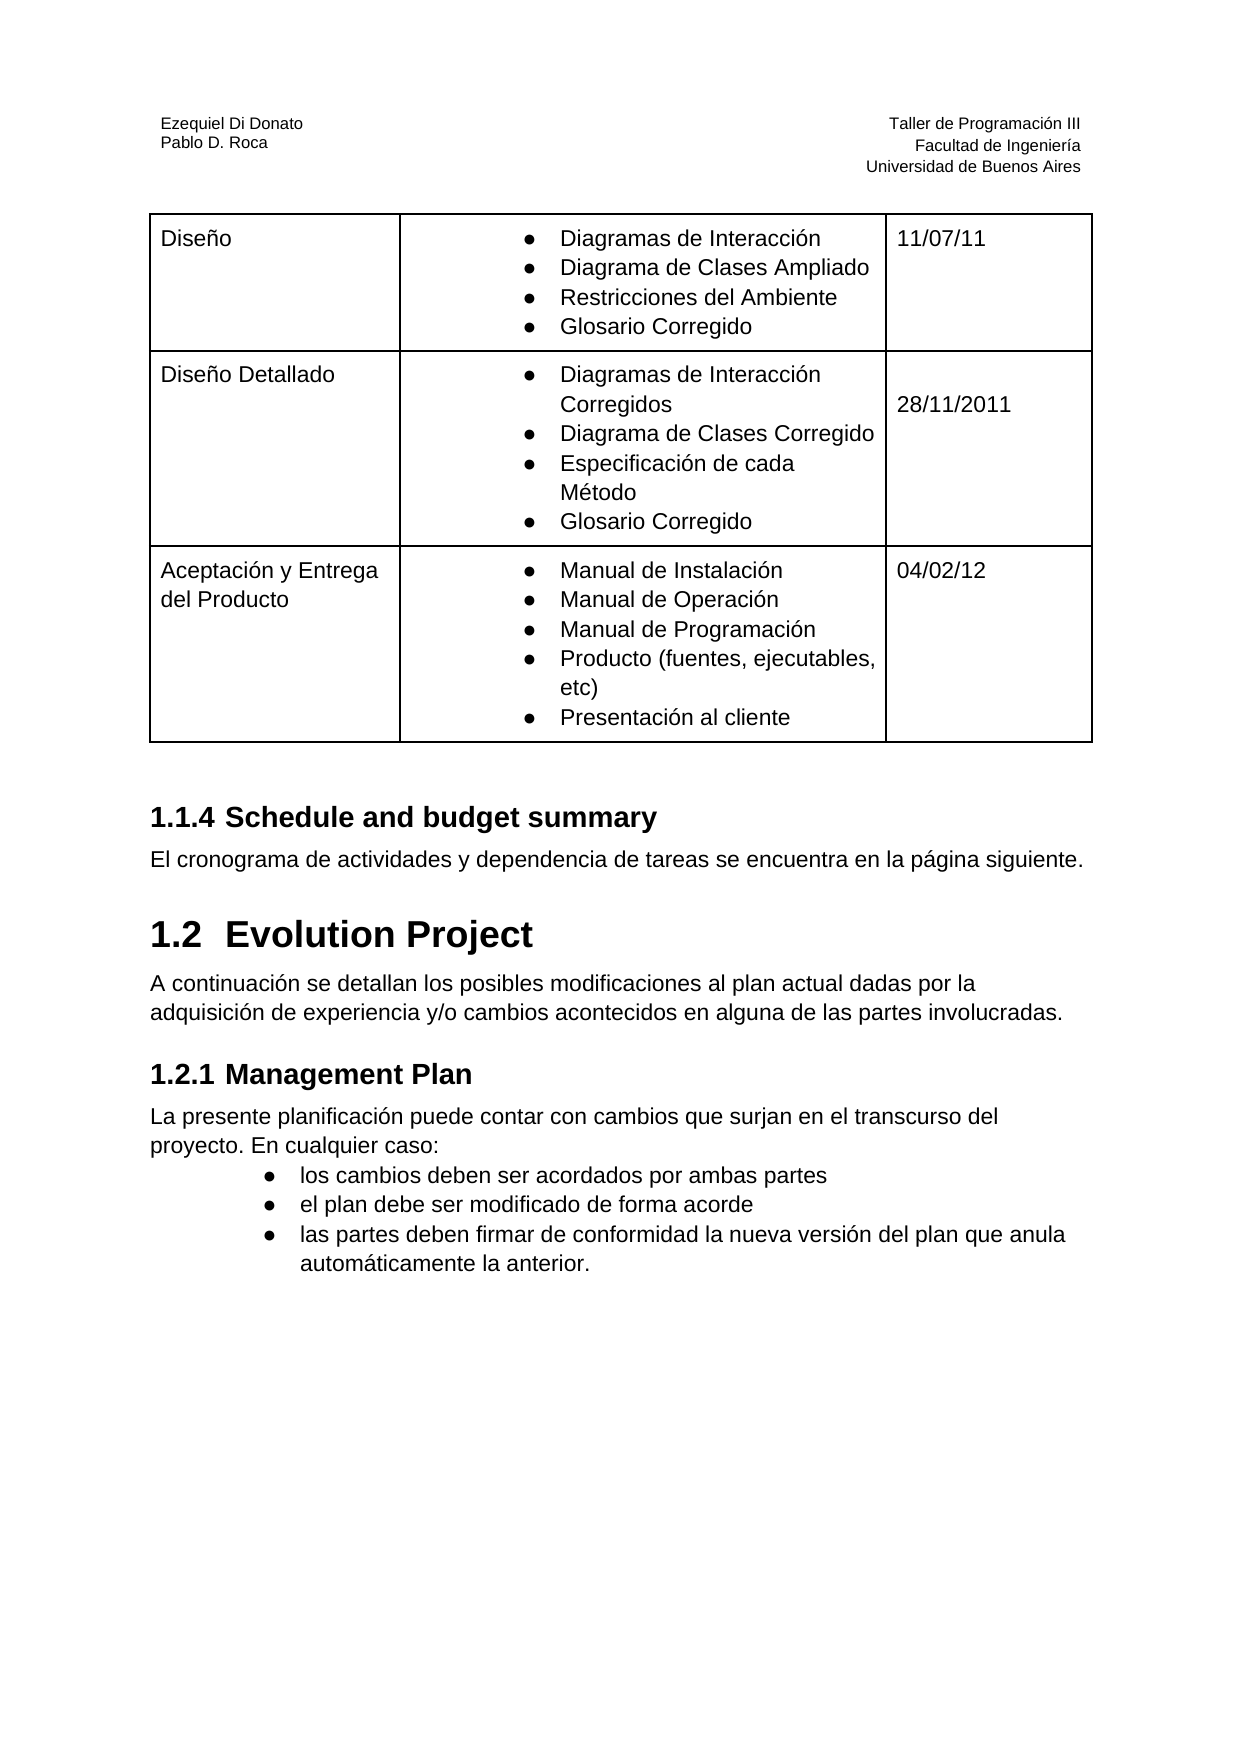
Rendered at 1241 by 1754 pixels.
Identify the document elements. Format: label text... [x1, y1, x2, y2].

text El cronograma de actividades y dependencia de tareas se encuentra en la página siguiente. [150, 847, 1090, 872]
table_cell Diseño [151, 215, 399, 350]
table_cell Aceptación y Entrega del Producto [151, 547, 399, 741]
text A continuación se detallan los posibles modificaciones al plan actual dadas por la adquisición de experiencia y/o cambios acontecidos en alguna de las partes involucradas. [150, 970, 1090, 1025]
text La presente planificación puede contar con cambios que surjan en el transcurso del proyecto. En cualquier caso: [150, 1104, 1090, 1159]
list el plan debe ser modificado de forma acorde [262, 1192, 1090, 1218]
subtitle 1.2.1 Management Plan [150, 1058, 1090, 1091]
table_cell Diagramas de Interacción Diagrama de Clases Ampliado Restricciones del Ambiente Glosario Corregido [401, 215, 885, 350]
table_cell Manual de Instalación Manual de Operación Manual de Programación Producto (fuentes, ejecutables, etc) Presentación al cliente [401, 547, 885, 741]
table_cell 04/02/12 [887, 547, 1091, 741]
table_cell 28/11/2011 [887, 352, 1091, 545]
list los cambios deben ser acordados por ambas partes [262, 1163, 1090, 1188]
subtitle 1.1.4 Schedule and budget summary [150, 801, 1090, 834]
table_cell Diseño Detallado [151, 352, 399, 545]
list las partes deben firmar de conformidad la nueva versión del plan que anula automáticamente la anterior. [262, 1221, 1090, 1276]
table_cell Diagramas de Interacción Corregidos Diagrama de Clases Corregido Especificación de cada Método Glosario Corregido [401, 352, 885, 545]
subtitle 1.2 Evolution Project [150, 914, 1090, 956]
table_cell 11/07/11 [887, 215, 1091, 350]
